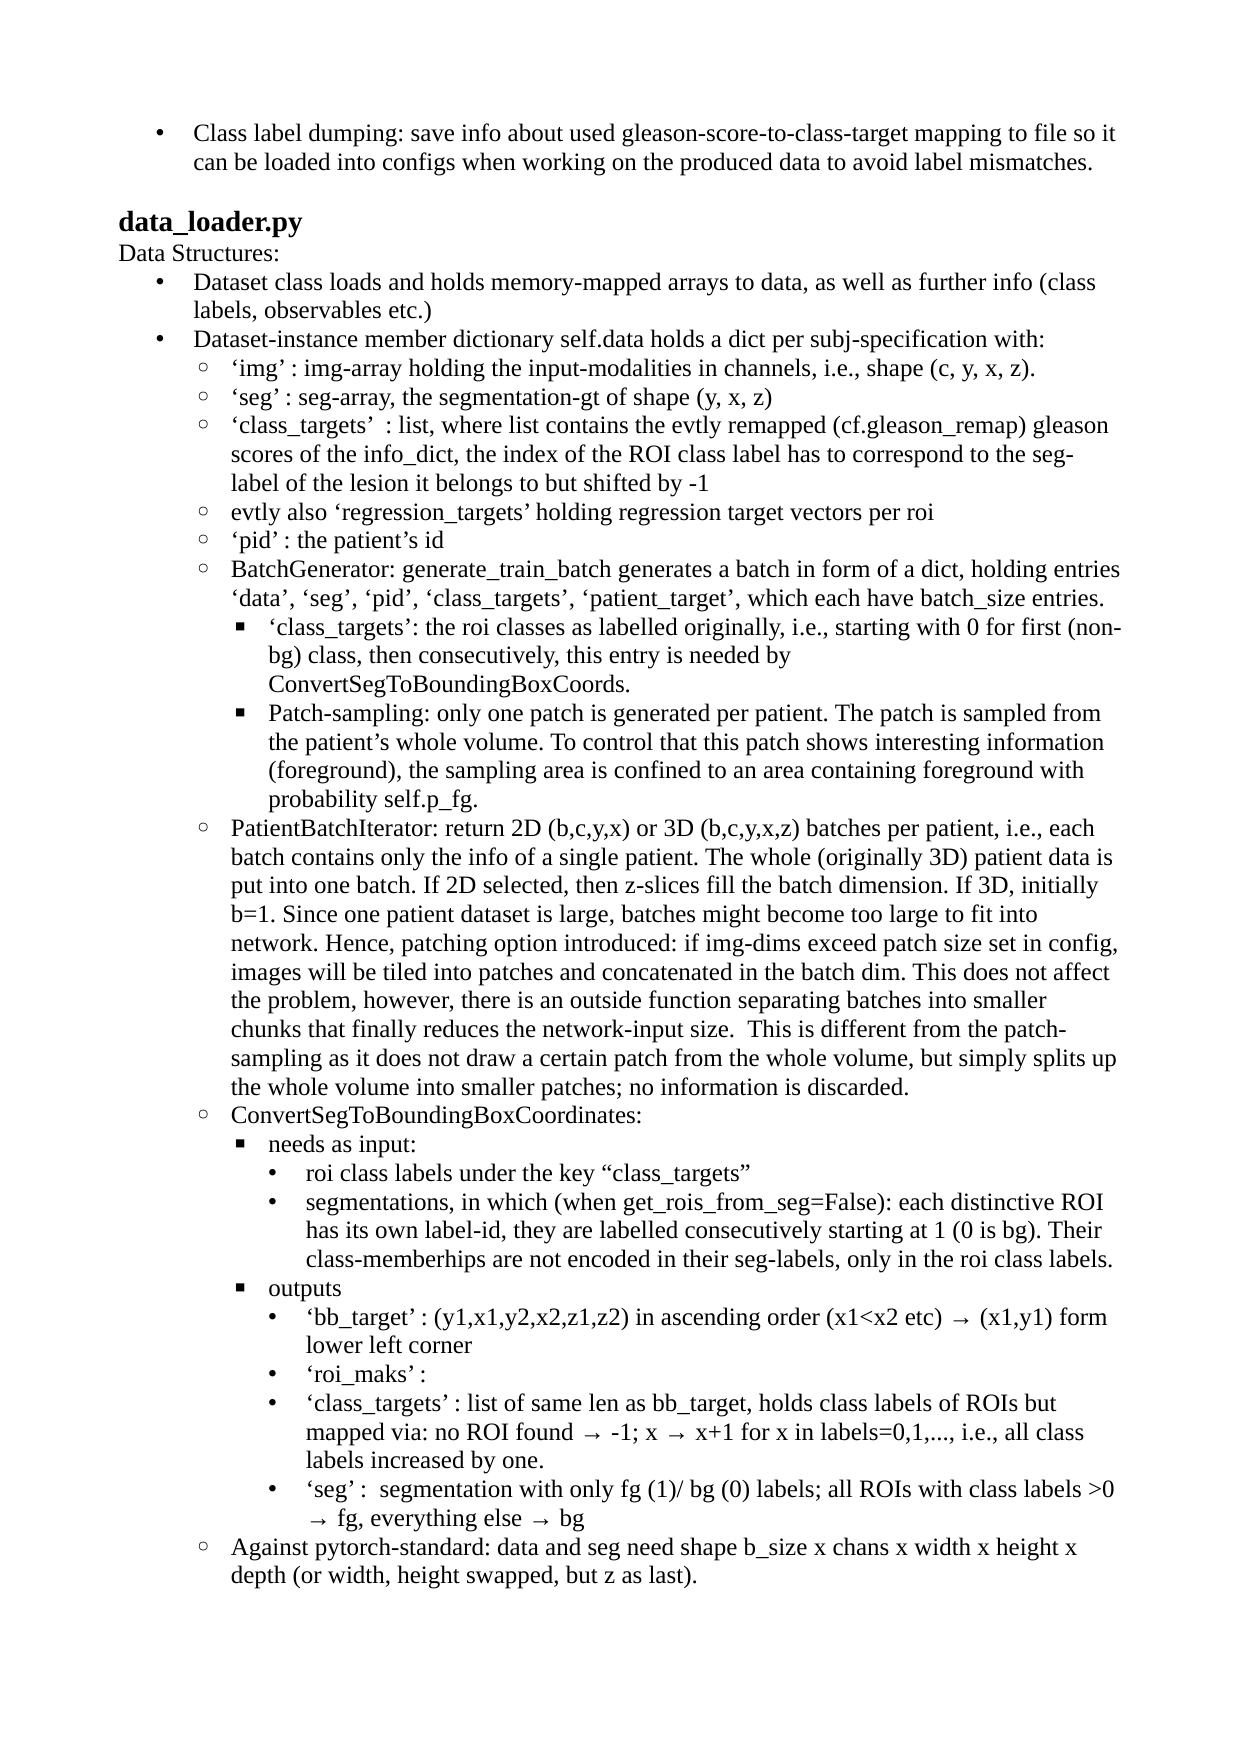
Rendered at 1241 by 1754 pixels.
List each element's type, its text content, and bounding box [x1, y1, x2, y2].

list ‘class_targets’: the roi classes as labelled originally, i.e., starting with 0 for first (non-bg) class, then consecutively, this entry is needed by ConvertSegToBoundingBoxCoords. [231, 612, 1122, 698]
list Dataset-instance member dictionary self.data holds a dict per subj-specification with: [156, 324, 1122, 353]
list evtly also ‘regression_targets’ holding regression target vectors per roi [193, 497, 1122, 525]
list Dataset class loads and holds memory-mapped arrays to data, as well as further info (class labels, observables etc.) [156, 267, 1122, 324]
list roi class labels under the key “class_targets” [268, 1158, 1122, 1187]
list ‘pid’ : the patient’s id [193, 525, 1122, 554]
list ‘class_targets’ : list, where list contains the evtly remapped (cf.gleason_remap) gleason scores of the info_dict, the index of the ROI class label has to correspond to the seg-label of the lesion it belongs to but shifted by -1 [193, 410, 1122, 497]
list Patch-sampling: only one patch is generated per patient. The patch is sampled from the patient’s whole volume. To control that this patch shows interesting information (foreground), the sampling area is confined to an area containing foreground with probability self.p_fg. [231, 698, 1122, 813]
list ‘seg’ : segmentation with only fg (1)/ bg (0) labels; all ROIs with class labels >0 → fg, everything else → bg [268, 1474, 1122, 1532]
list ConvertSegToBoundingBoxCoordinates: [193, 1100, 1122, 1129]
list ‘img’ : img-array holding the input-modalities in channels, i.e., shape (c, y, x, z). [193, 353, 1122, 382]
list BatchGenerator: generate_train_batch generates a batch in form of a dict, holding entries ‘data’, ‘seg’, ‘pid’, ‘class_targets’, ‘patient_target’, which each have batch_size entries. [193, 554, 1122, 612]
list segmentations, in which (when get_rois_from_seg=False): each distinctive ROI has its own label-id, they are labelled consecutively starting at 1 (0 is bg). Their class-memberhips are not encoded in their seg-labels, only in the roi class labels. [268, 1187, 1122, 1273]
list outputs [231, 1273, 1122, 1302]
list Class label dumping: save info about used gleason-score-to-class-target mapping to file so it can be loaded into configs when working on the produced data to avoid label mismatches. [156, 118, 1122, 176]
list ‘bb_target’ : (y1,x1,y2,x2,z1,z2) in ascending order (x1<x2 etc) → (x1,y1) form lower left corner [268, 1302, 1122, 1359]
list needs as input: [231, 1129, 1122, 1158]
text Data Structures: [118, 238, 1122, 267]
list Against pytorch-standard: data and seg need shape b_size x chans x width x height x depth (or width, height swapped, but z as last). [193, 1532, 1122, 1589]
list PatientBatchIterator: return 2D (b,c,y,x) or 3D (b,c,y,x,z) batches per patient, i.e., each batch contains only the info of a single patient. The whole (originally 3D) patient data is put into one batch. If 2D selected, then z-slices fill the batch dimension. If 3D, initially b=1. Since one patient dataset is large, batches might become too large to fit into network. Hence, patching option introduced: if img-dims exceed patch size set in config, images will be tiled into patches and concatenated in the batch dim. This does not affect the problem, however, there is an outside function separating batches into smaller chunks that finally reduces the network-input size. This is different from the patch-sampling as it does not draw a certain patch from the whole volume, but simply splits up the whole volume into smaller patches; no information is discarded. [193, 813, 1122, 1100]
list ‘class_targets’ : list of same len as bb_target, holds class labels of ROIs but mapped via: no ROI found → -1; x → x+1 for x in labels=0,1,..., i.e., all class labels increased by one. [268, 1388, 1122, 1474]
list ‘seg’ : seg-array, the segmentation-gt of shape (y, x, z) [193, 382, 1122, 410]
text data_loader.py [118, 204, 1122, 238]
list ‘roi_maks’ : [268, 1359, 1122, 1388]
